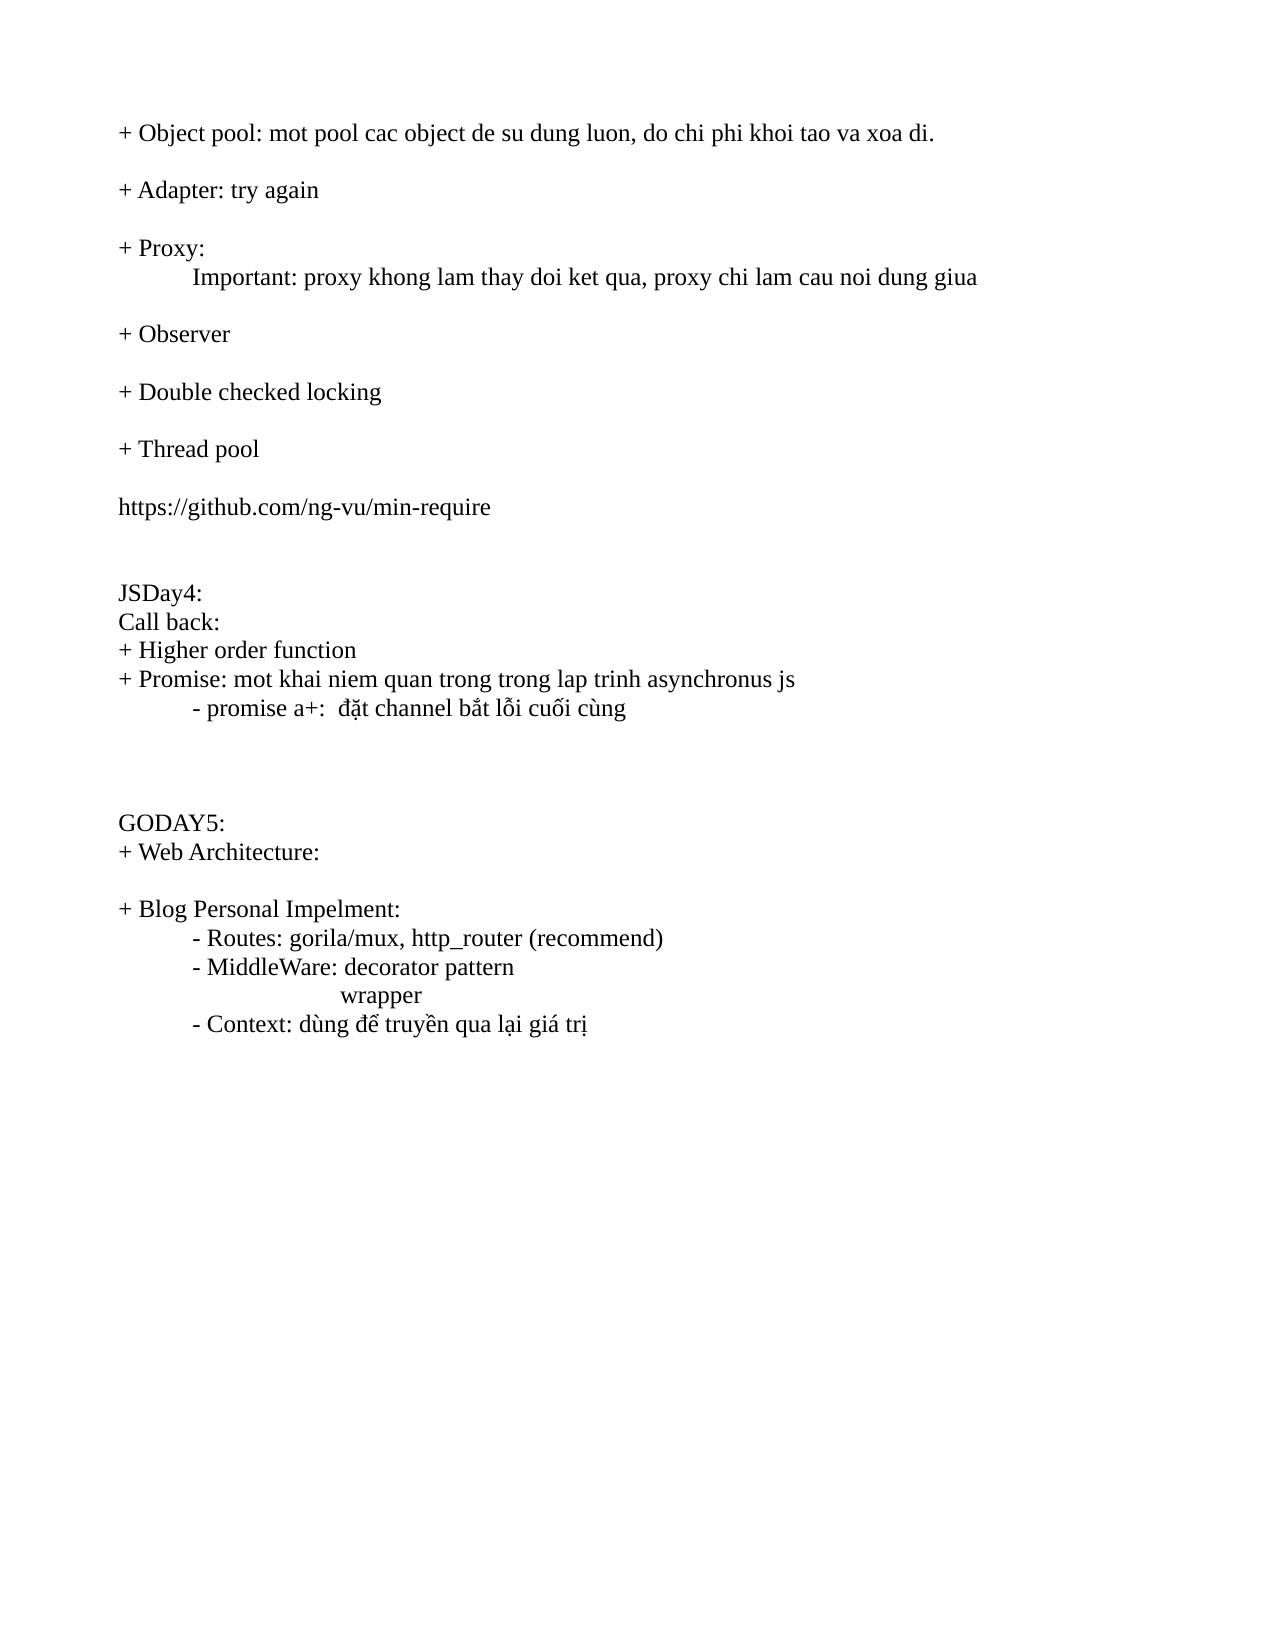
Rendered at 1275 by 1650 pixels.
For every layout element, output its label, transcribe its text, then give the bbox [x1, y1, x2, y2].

text + Observer [118, 319, 1157, 348]
text + Double checked locking [118, 377, 1157, 406]
text + Proxy: [118, 233, 1157, 262]
text Call back: [118, 607, 1157, 636]
text + Object pool: mot pool cac object de su dung luon, do chi phi khoi tao va xoa di. [118, 118, 1157, 147]
text wrapper [118, 981, 1157, 1009]
text - Context: dùng để truyền qua lại giá trị [118, 1009, 1157, 1038]
text + Adapter: try again [118, 176, 1157, 204]
text + Promise: mot khai niem quan trong trong lap trinh asynchronus js [118, 664, 1157, 693]
text - Routes: gorila/mux, http_router (recommend) [118, 923, 1157, 952]
text + Web Architecture: [118, 837, 1157, 866]
text + Higher order function [118, 636, 1157, 664]
text GODAY5: [118, 751, 1157, 837]
text https://github.com/ng-vu/min-require [118, 492, 1157, 521]
text - MiddleWare: decorator pattern [118, 952, 1157, 981]
text + Thread pool [118, 434, 1157, 463]
text Important: proxy khong lam thay doi ket qua, proxy chi lam cau noi dung giua [118, 262, 1157, 291]
text JSDay4: [118, 578, 1157, 607]
text - promise a+: đặt channel bắt lỗi cuối cùng [118, 693, 1157, 722]
text + Blog Personal Impelment: [118, 894, 1157, 923]
